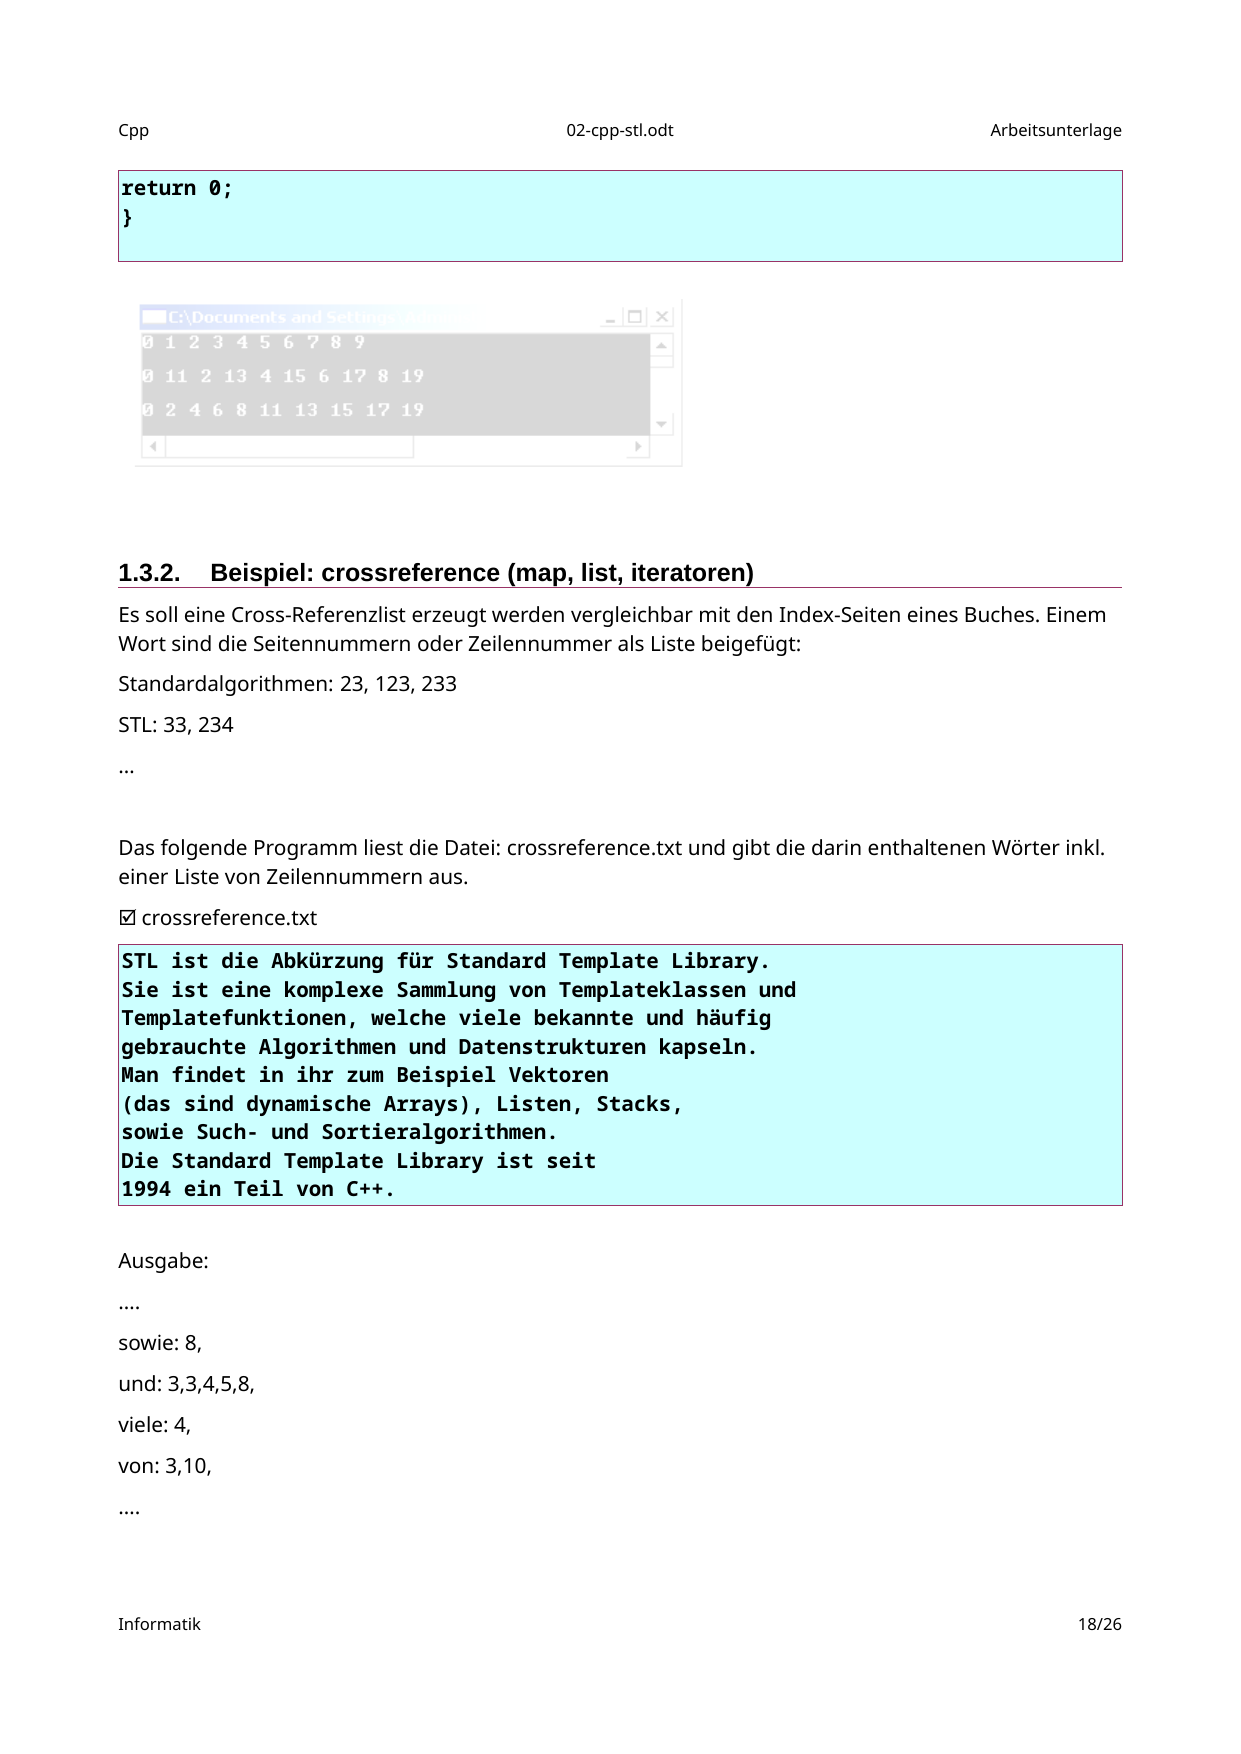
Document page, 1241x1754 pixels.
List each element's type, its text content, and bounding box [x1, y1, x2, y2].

text von: 3,10, [118, 1451, 1122, 1480]
text STL ist die Abkürzung für Standard Template Library. [119, 945, 1122, 972]
text Die Standard Template Library ist seit [119, 1143, 1122, 1171]
text … [118, 751, 1122, 780]
text und: 3,3,4,5,8, [118, 1369, 1122, 1398]
list crossreference.txt [118, 903, 1122, 931]
subtitle Beispiel: crossreference (map, list, iteratoren) [118, 558, 1122, 587]
text sowie Such- und Sortieralgorithmen. [119, 1114, 1122, 1143]
text Sie ist eine komplexe Sammlung von Templateklassen und [119, 972, 1122, 1001]
text Das folgende Programm liest die Datei: crossreference.txt und gibt die darin enthaltenen Wörter inkl. einer Liste von Zeilennummern aus. [118, 833, 1122, 890]
text …. [118, 1492, 1122, 1521]
text sowie: 8, [118, 1328, 1122, 1357]
text (das sind dynamische Arrays), Listen, Stacks, [119, 1086, 1122, 1114]
text …. [118, 1287, 1122, 1316]
text return 0; } [119, 171, 1122, 227]
text gebrauchte Algorithmen und Datenstrukturen kapseln. [119, 1029, 1122, 1057]
text Man findet in ihr zum Beispiel Vektoren [119, 1057, 1122, 1086]
text 1994 ein Teil von C++. [119, 1171, 1122, 1205]
text viele: 4, [118, 1410, 1122, 1439]
text Es soll eine Cross-Referenzlist erzeugt werden vergleichbar mit den Index-Seiten eines Buches. Einem Wort sind die Seitennummern oder Zeilennummer als Liste beigefügt: [118, 600, 1122, 657]
text STL: 33, 234 [118, 711, 1122, 739]
text Ausgabe: [118, 1247, 1122, 1275]
text Templatefunktionen, welche viele bekannte und häufig [119, 1001, 1122, 1029]
text Standardalgorithmen: 23, 123, 233 [118, 669, 1122, 698]
